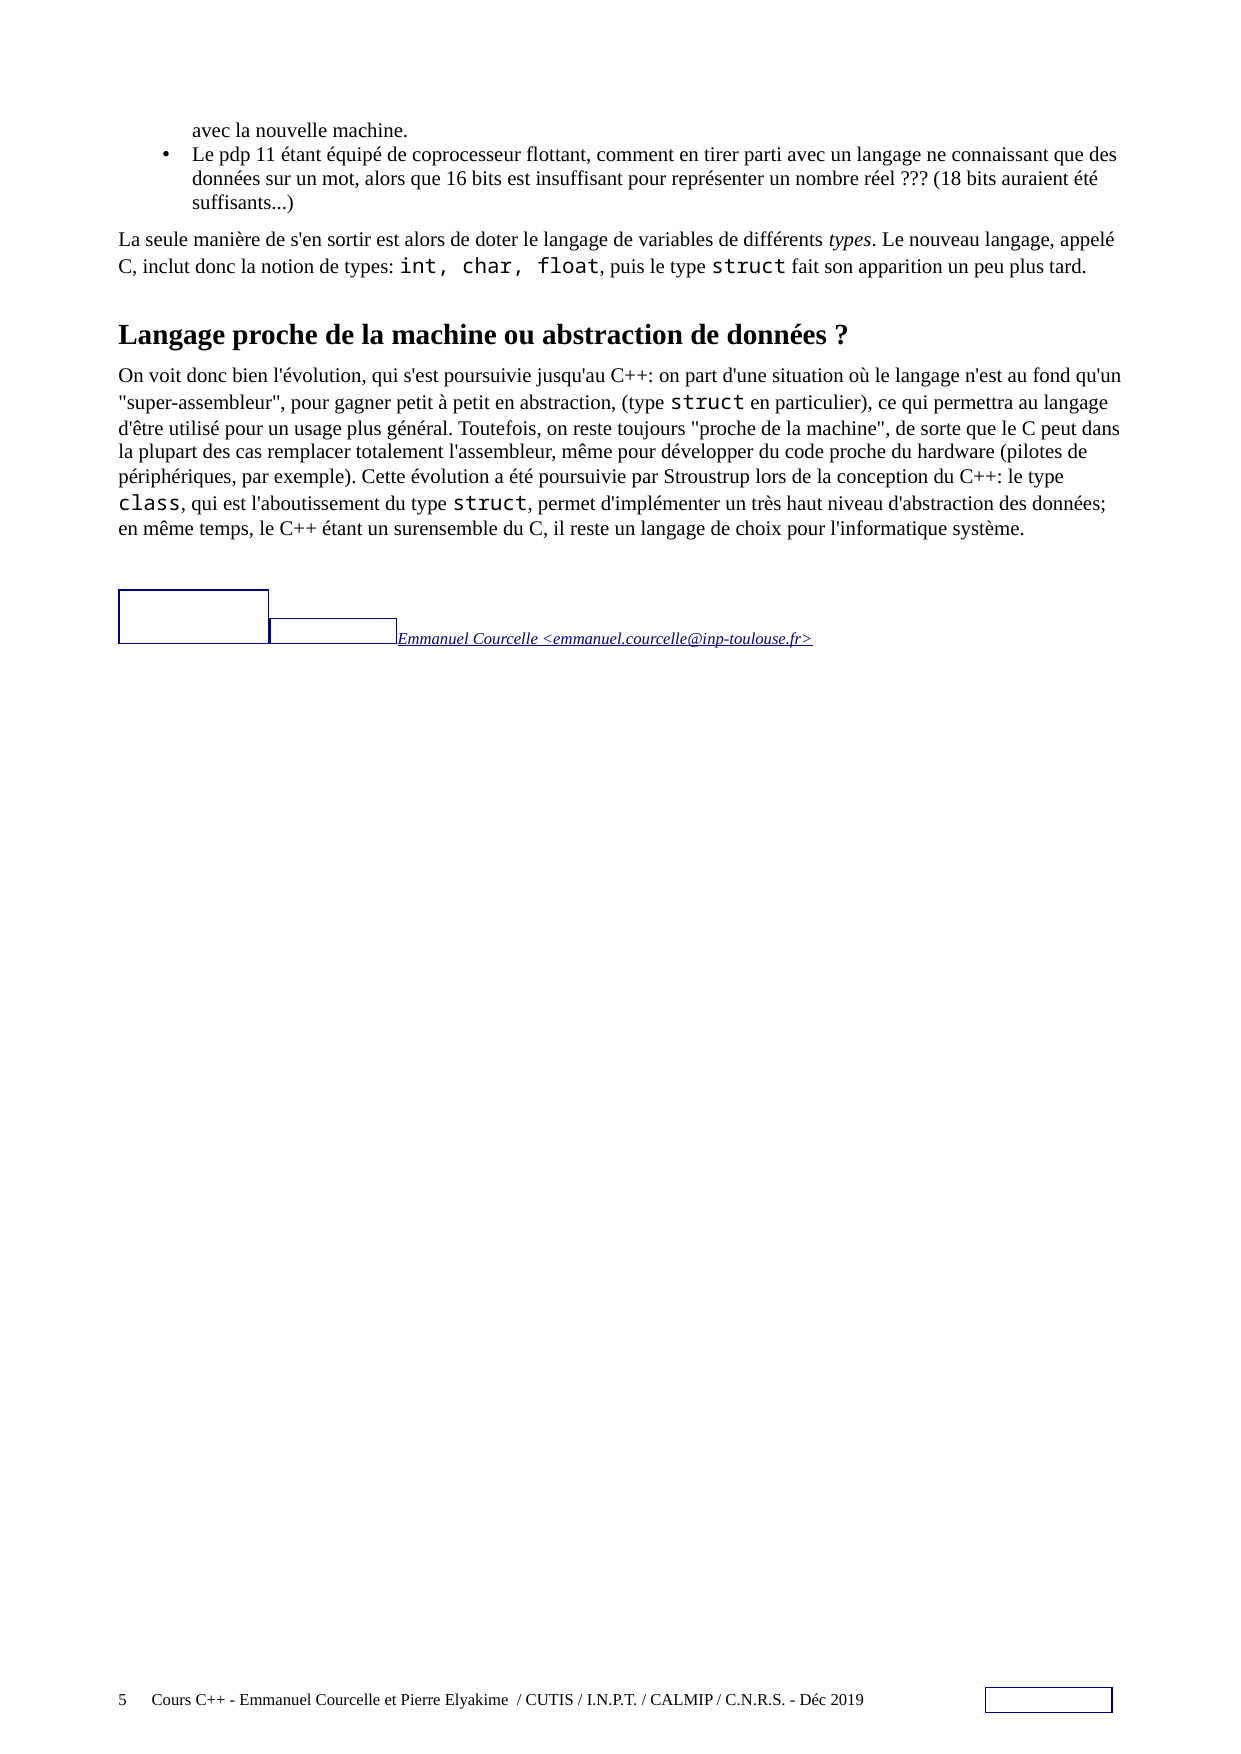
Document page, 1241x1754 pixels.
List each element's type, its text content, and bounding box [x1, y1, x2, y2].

text On voit donc bien l'évolution, qui s'est poursuivie jusqu'au C++: on part d'une situation où le langage n'est au fond qu'un "super-assembleur", pour gagner petit à petit en abstraction, (type struct en particulier), ce qui permettra au langage d'être utilisé pour un usage plus général. Toutefois, on reste toujours "proche de la machine", de sorte que le C peut dans la plupart des cas remplacer totalement l'assembleur, même pour développer du code proche du hardware (pilotes de périphériques, par exemple). Cette évolution a été poursuivie par Stroustrup lors de la conception du C++: le type class, qui est l'aboutissement du type struct, permet d'implémenter un très haut niveau d'abstraction des données; en même temps, le C++ étant un surensemble du C, il reste un langage de choix pour l'informatique système. [118, 363, 1122, 540]
list Le pdp 11 étant équipé de coprocesseur flottant, comment en tirer parti avec un langage ne connaissant que des données sur un mot, alors que 16 bits est insuffisant pour représenter un nombre réel ??? (18 bits auraient été suffisants...) [162, 142, 1122, 214]
text Emmanuel Courcelle <emmanuel.courcelle@inp-toulouse.fr> [118, 589, 1122, 648]
list avec la nouvelle machine. [162, 118, 1122, 142]
text La seule manière de s'en sortir est alors de doter le langage de variables de différents types. Le nouveau langage, appelé C, inclut donc la notion de types: int, char, float, puis le type struct fait son apparition un peu plus tard. [118, 227, 1122, 279]
subtitle Langage proche de la machine ou abstraction de données ? [118, 317, 1122, 350]
